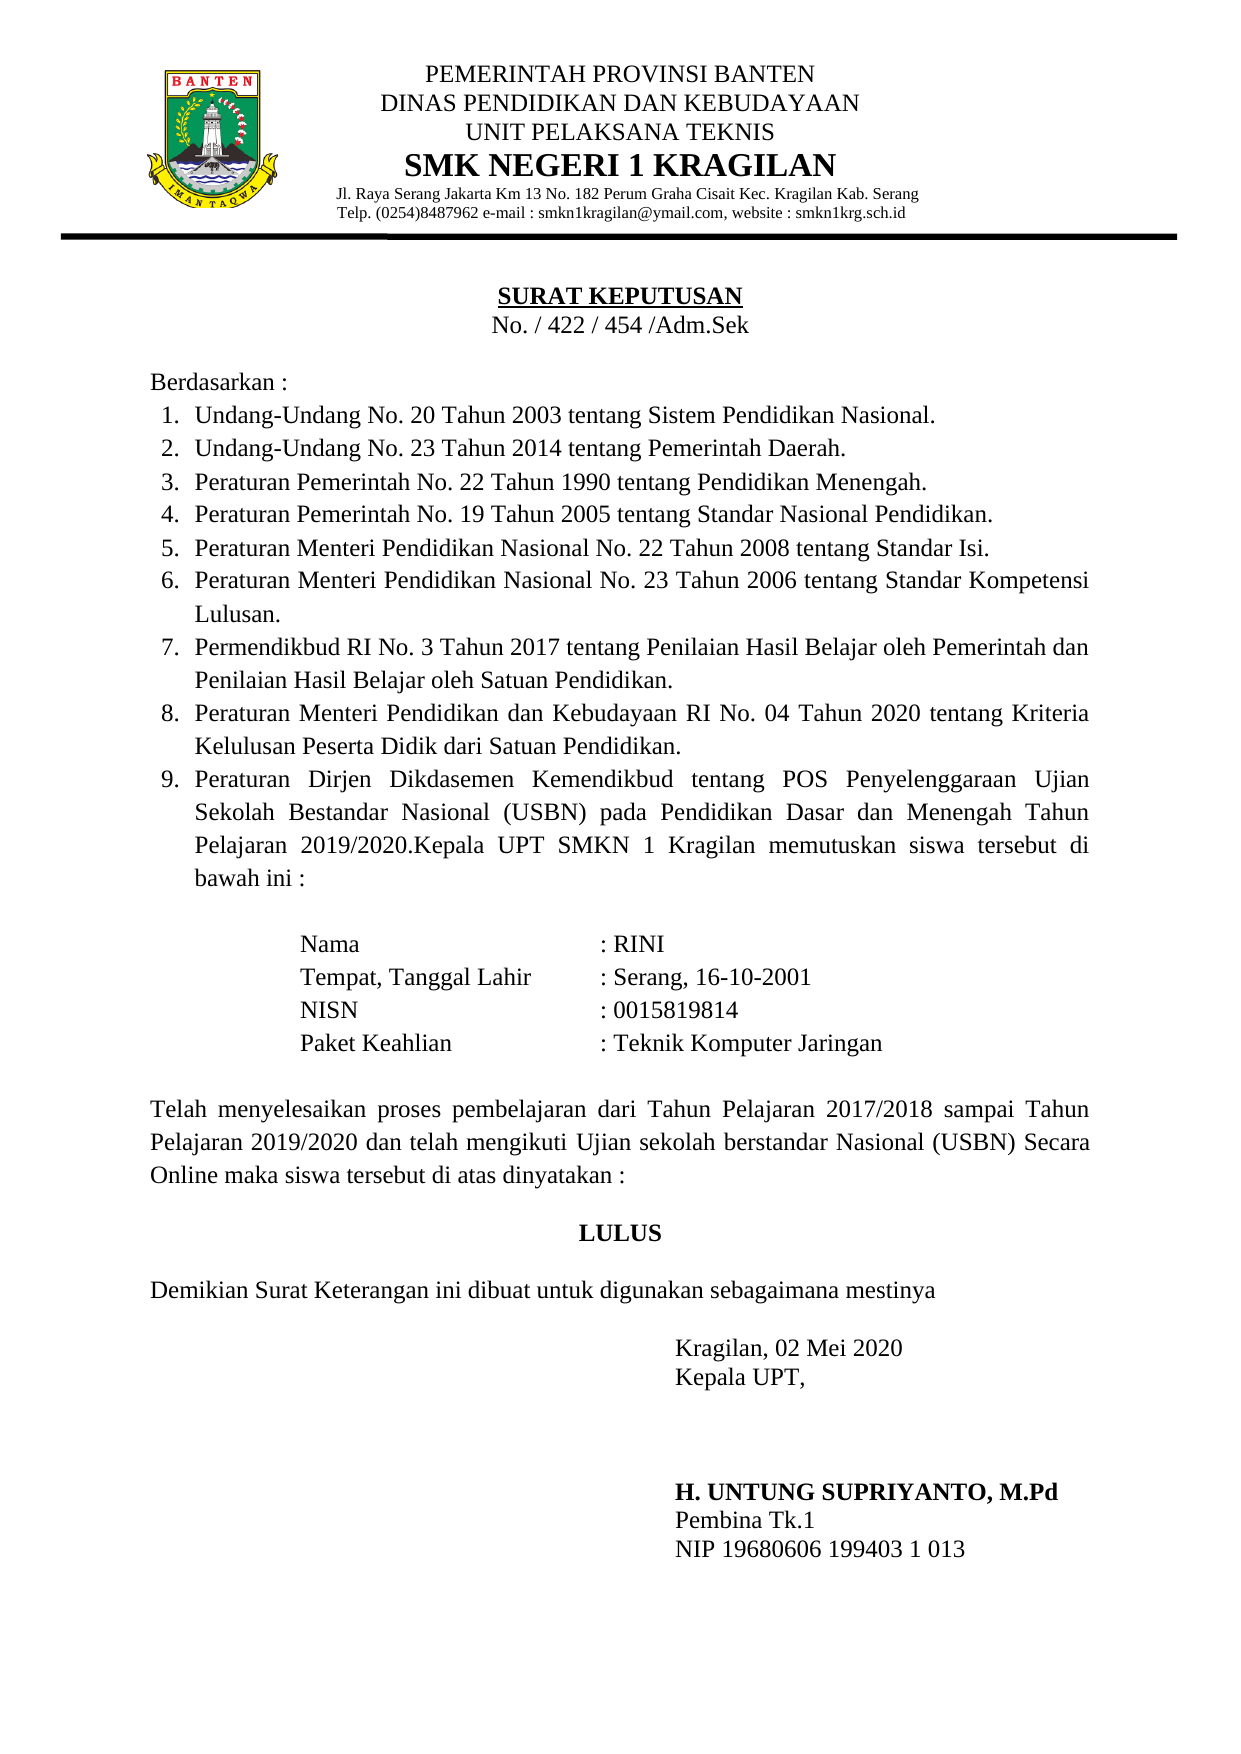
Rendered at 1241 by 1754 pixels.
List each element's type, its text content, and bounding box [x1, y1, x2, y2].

list Peraturan Menteri Pendidikan dan Kebudayaan RI No. 04 Tahun 2020 tentang Kriteria Kelulusan Peserta Didik dari Satuan Pendidikan. [179, 698, 1090, 759]
list Undang-Undang No. 20 Tahun 2003 tentang Sistem Pendidikan Nasional. [179, 401, 1090, 429]
list Peraturan Pemerintah No. 22 Tahun 1990 tentang Pendidikan Menengah. [179, 467, 1090, 495]
text NIP 19680606 199403 1 013 [150, 1534, 1090, 1563]
text Nama : RINI [150, 929, 1090, 958]
text LULUS [150, 1218, 1090, 1247]
text H. UNTUNG SUPRIYANTO, M.Pd [150, 1477, 1090, 1506]
list Peraturan Dirjen Dikdasemen Kemendikbud tentang POS Penyelenggaraan Ujian Sekolah Bestandar Nasional (USBN) pada Pendidikan Dasar dan Menengah Tahun Pelajaran 2019/2020.Kepala UPT SMKN 1 Kragilan memutuskan siswa tersebut di bawah ini : [179, 764, 1090, 892]
list Undang-Undang No. 23 Tahun 2014 tentang Pemerintah Daerah. [179, 433, 1090, 462]
picture [146, 70, 279, 208]
list Peraturan Pemerintah No. 19 Tahun 2005 tentang Standar Nasional Pendidikan. [179, 499, 1090, 528]
list Permendikbud RI No. 3 Tahun 2017 tentang Penilaian Hasil Belajar oleh Pemerintah dan Penilaian Hasil Belajar oleh Satuan Pendidikan. [179, 632, 1090, 693]
text Demikian Surat Keterangan ini dibuat untuk digunakan sebagaimana mestinya [150, 1276, 1090, 1304]
list Peraturan Menteri Pendidikan Nasional No. 22 Tahun 2008 tentang Standar Isi. [179, 533, 1090, 561]
text Pembina Tk.1 [150, 1506, 1090, 1534]
text SURAT KEPUTUSAN [150, 281, 1090, 310]
list Peraturan Menteri Pendidikan Nasional No. 23 Tahun 2006 tentang Standar Kompetensi Lulusan. [179, 566, 1090, 627]
text NISN : 0015819814 [150, 995, 1090, 1024]
text Kepala UPT, [150, 1362, 1090, 1391]
text Tempat, Tanggal Lahir : Serang, 16-10-2001 [150, 962, 1090, 991]
text Telah menyelesaikan proses pembelajaran dari Tahun Pelajaran 2017/2018 sampai Tahun Pelajaran 2019/2020 dan telah mengikuti Ujian sekolah berstandar Nasional (USBN) Secara Online maka siswa tersebut di atas dinyatakan : [150, 1094, 1090, 1189]
text Kragilan, 02 Mei 2020 [150, 1333, 1090, 1362]
text No. / 422 / 454 /Adm.Sek [150, 310, 1090, 339]
text Paket Keahlian : Teknik Komputer Jaringan [150, 1028, 1090, 1057]
text Berdasarkan : [150, 367, 1090, 396]
